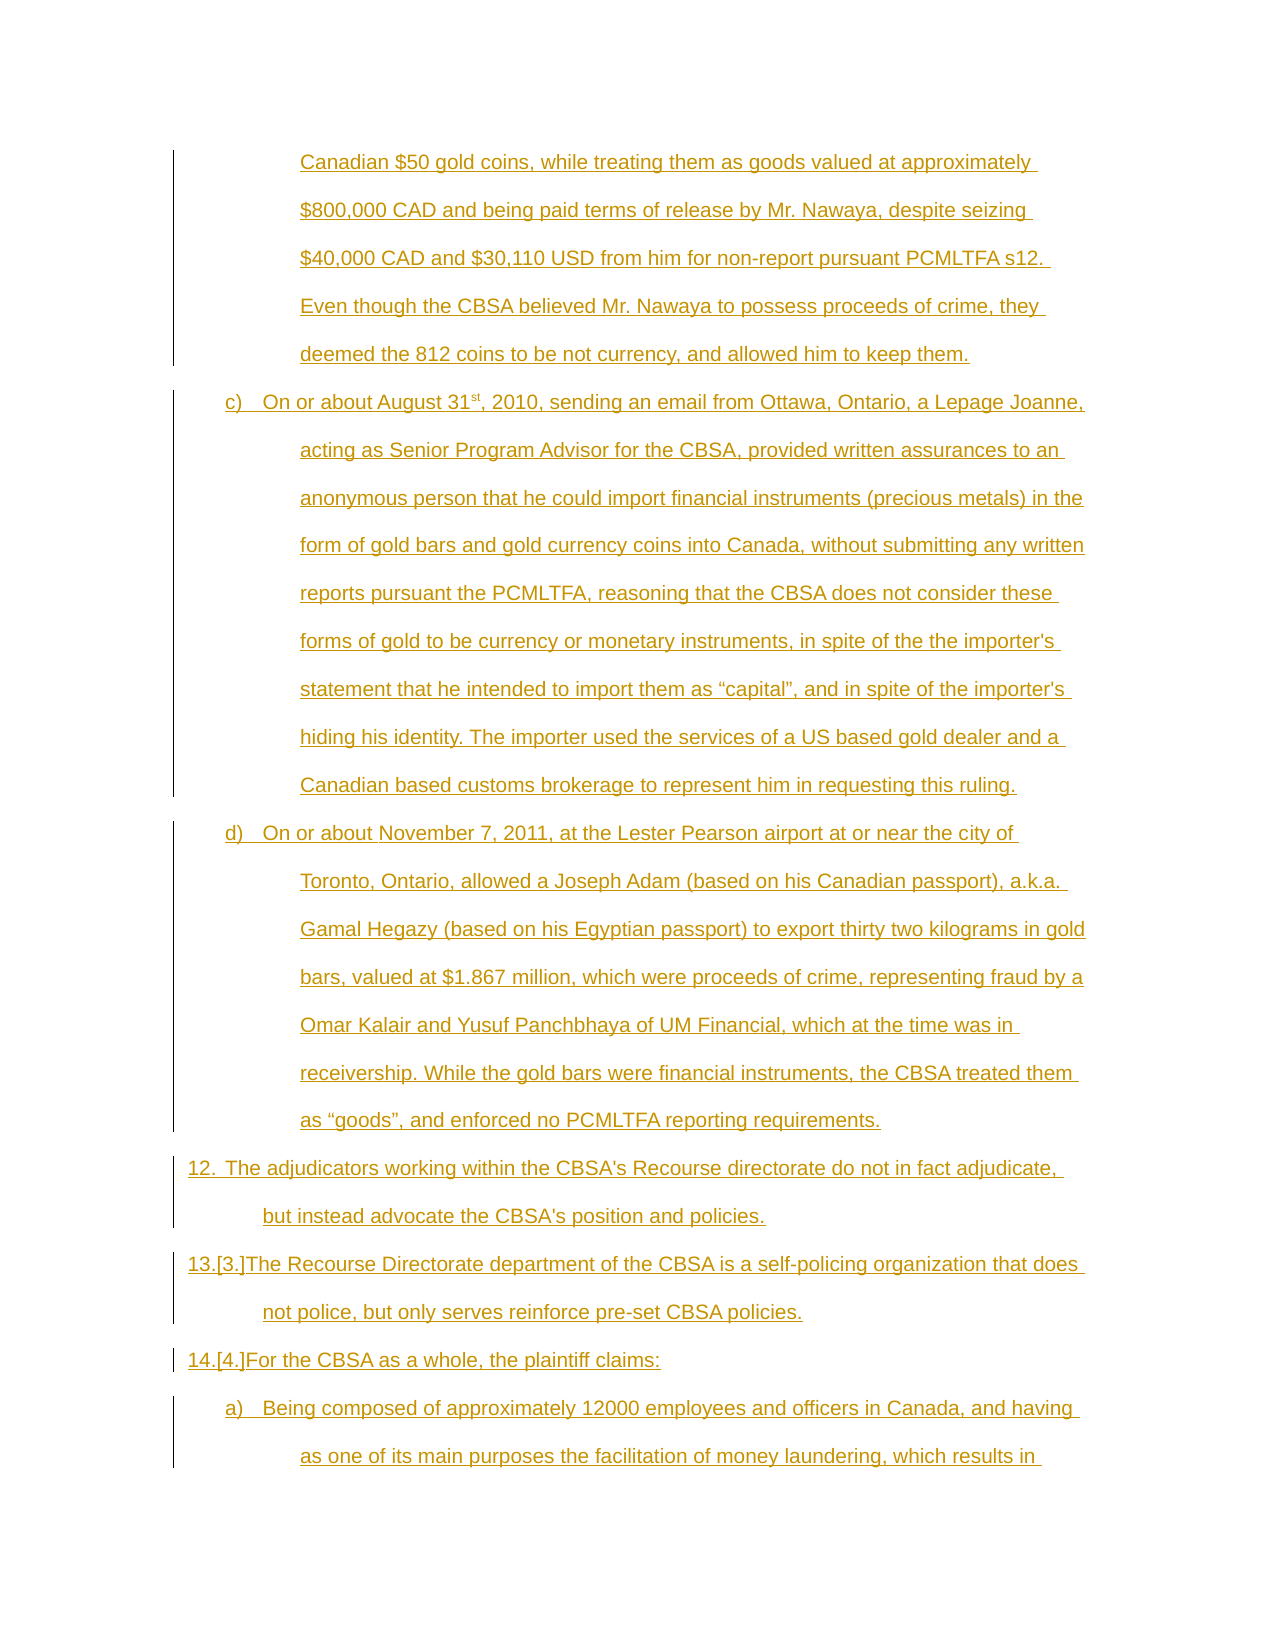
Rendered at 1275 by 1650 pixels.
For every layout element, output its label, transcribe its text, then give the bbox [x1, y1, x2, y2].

list Being composed of approximately 12000 employees and officers in Canada, and having as one of its main purposes the facilitation of money laundering, which results in [225, 1396, 1087, 1468]
list For the CBSA as a whole, the plaintiff claims: [187, 1348, 1087, 1372]
list The Recourse Directorate department of the CBSA is a self-policing organization that does not police, but only serves reinforce pre-set CBSA policies. [187, 1252, 1087, 1324]
list The adjudicators working within the CBSA's Recourse directorate do not in fact adjudicate, but instead advocate the CBSA's position and policies. [187, 1156, 1087, 1228]
list On or about August 31st, 2010, sending an email from Ottawa, Ontario, a Lepage Joanne, acting as Senior Program Advisor for the CBSA, provided written assurances to an anonymous person that he could import financial instruments (precious metals) in the form of gold bars and gold currency coins into Canada, without submitting any written reports pursuant the PCMLTFA, reasoning that the CBSA does not consider these forms of gold to be currency or monetary instruments, in spite of the the importer's statement that he intended to import them as “capital”, and in spite of the importer's hiding his identity. The importer used the services of a US based gold dealer and a Canadian based customs brokerage to represent him in requesting this ruling. [225, 389, 1087, 797]
list On or about November 7, 2011, at the Lester Pearson airport at or near the city of Toronto, Ontario, allowed a Joseph Adam (based on his Canadian passport), a.k.a. Gamal Hegazy (based on his Egyptian passport) to export thirty two kilograms in gold bars, valued at $1.867 million, which were proceeds of crime, representing fraud by a Omar Kalair and Yusuf Panchbhaya of UM Financial, which at the time was in receivership. While the gold bars were financial instruments, the CBSA treated them as “goods”, and enforced no PCMLTFA reporting requirements. [225, 821, 1087, 1132]
list Canadian $50 gold coins, while treating them as goods valued at approximately $800,000 CAD and being paid terms of release by Mr. Nawaya, despite seizing $40,000 CAD and $30,110 USD from him for non-report pursuant PCMLTFA s12. Even though the CBSA believed Mr. Nawaya to possess proceeds of crime, they deemed the 812 coins to be not currency, and allowed him to keep them. [225, 150, 1087, 366]
